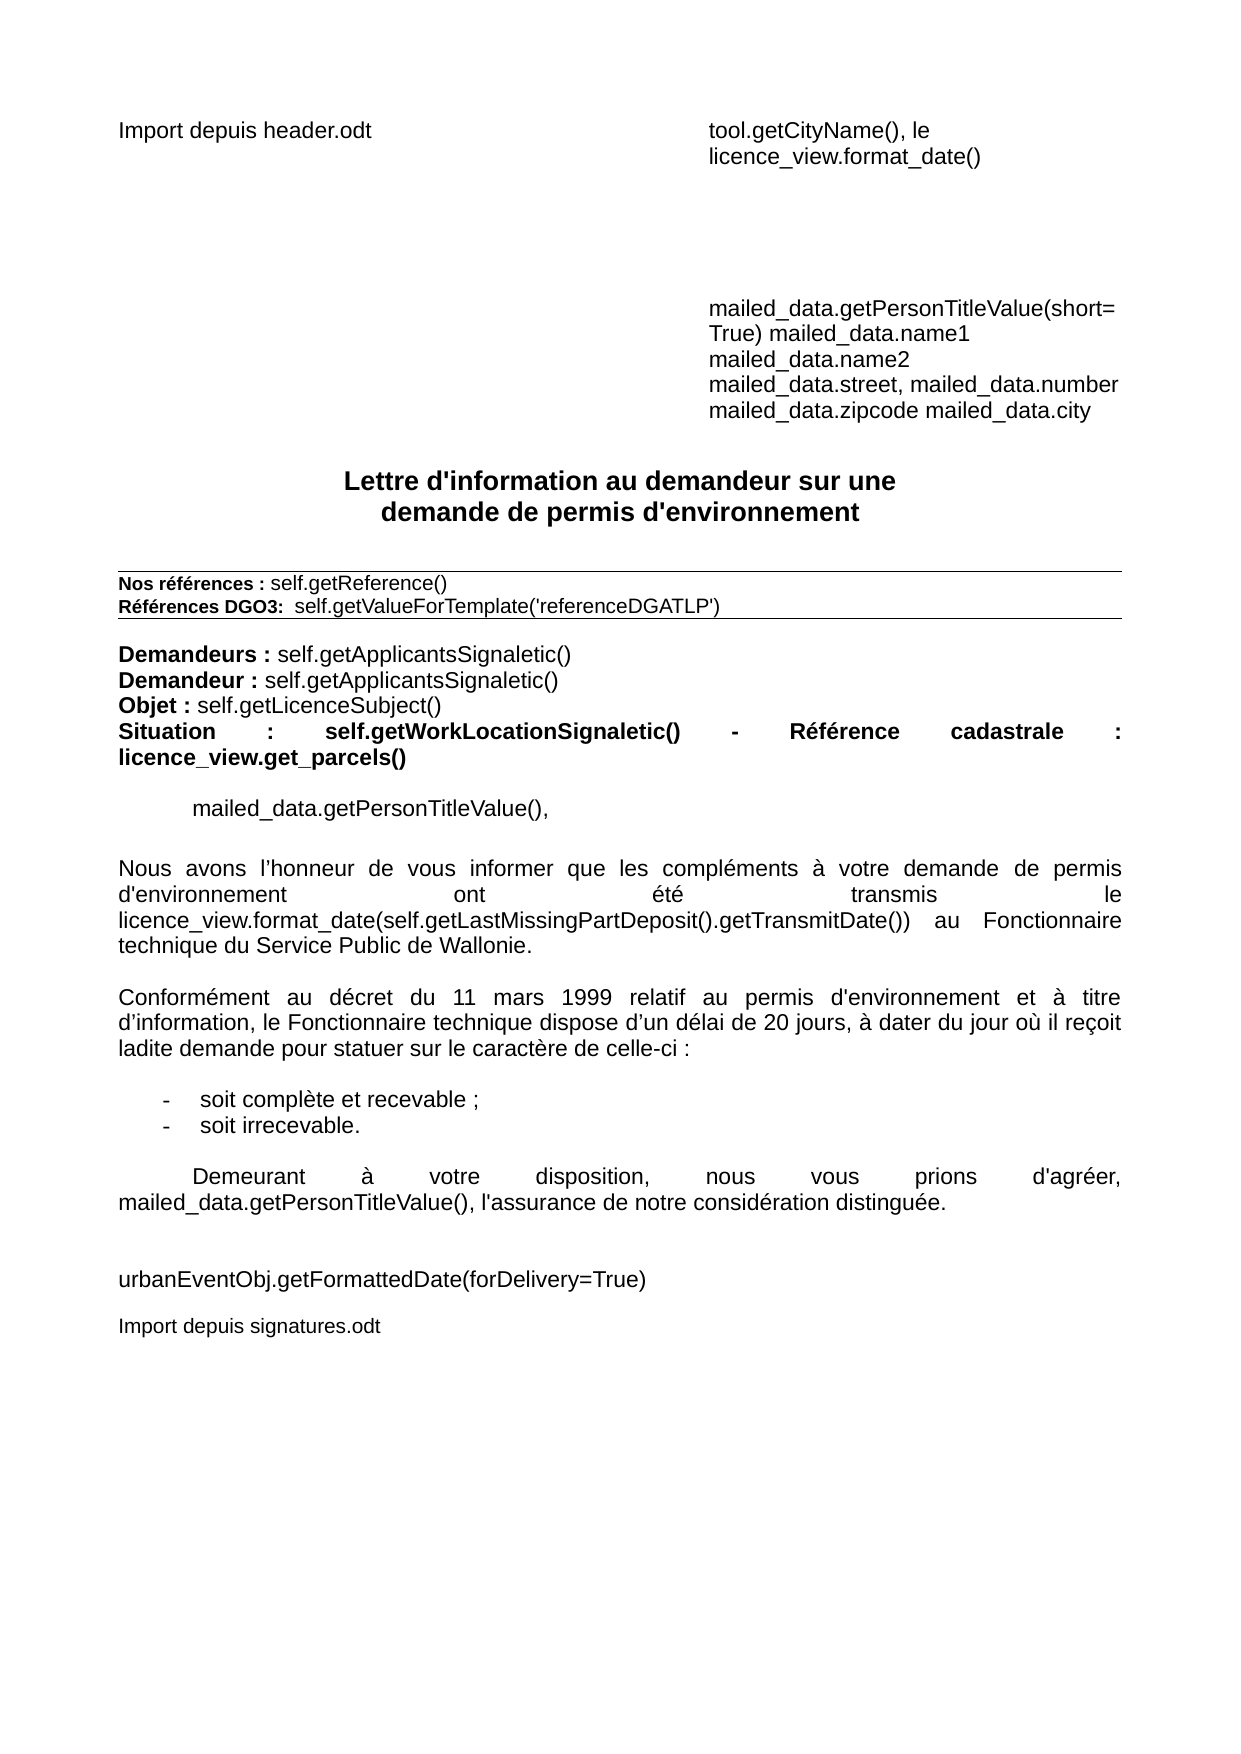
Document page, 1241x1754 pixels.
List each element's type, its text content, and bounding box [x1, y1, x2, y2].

list soit complète et recevable ; [162, 1087, 1122, 1112]
text mailed_data.getPersonTitleValue(), [118, 795, 1122, 821]
list soit irrecevable. [162, 1112, 1122, 1138]
text Import depuis signatures.odt [118, 1315, 1122, 1338]
text Nos références : self.getReference() [118, 572, 1122, 595]
title demande de permis d'environnement [118, 496, 1122, 527]
text Conformément au décret du 11 mars 1999 relatif au permis d'environnement et à titre d’information, le Fonctionnaire technique dispose d’un délai de 20 jours, à dater du jour où il reçoit ladite demande pour statuer sur le caractère de celle-ci : [118, 984, 1122, 1061]
title Lettre d'information au demandeur sur une [118, 466, 1122, 496]
text Situation : self.getWorkLocationSignaletic() - Référence cadastrale : licence_view.get_parcels() [118, 718, 1122, 770]
table_header tool.getCityName(), le licence_view.format_date() mailed_data.getPersonTitleValue(short=True) mailed_data.name1 mailed_data.name2 mailed_data.street, mailed_data.number mailed_data.zipcode mailed_data.city [709, 118, 1128, 436]
text Demandeurs : self.getApplicantsSignaletic() [118, 642, 1122, 667]
table_header Import depuis header.odt [118, 118, 708, 436]
text urbanEventObj.getFormattedDate(forDelivery=True) [118, 1266, 1122, 1292]
text Objet : self.getLicenceSubject() [118, 693, 1122, 718]
text Demeurant à votre disposition, nous vous prions d'agréer, mailed_data.getPersonTitleValue(), l'assurance de notre considération distinguée. [118, 1164, 1122, 1215]
text Nous avons l’honneur de vous informer que les compléments à votre demande de permis d'environnement ont été transmis le licence_view.format_date(self.getLastMissingPartDeposit().getTransmitDate()) au Fonctionnaire technique du Service Public de Wallonie. [118, 856, 1122, 958]
text Demandeur : self.getApplicantsSignaletic() [118, 667, 1122, 693]
text Références DGO3: self.getValueForTemplate('referenceDGATLP') [118, 595, 1122, 618]
